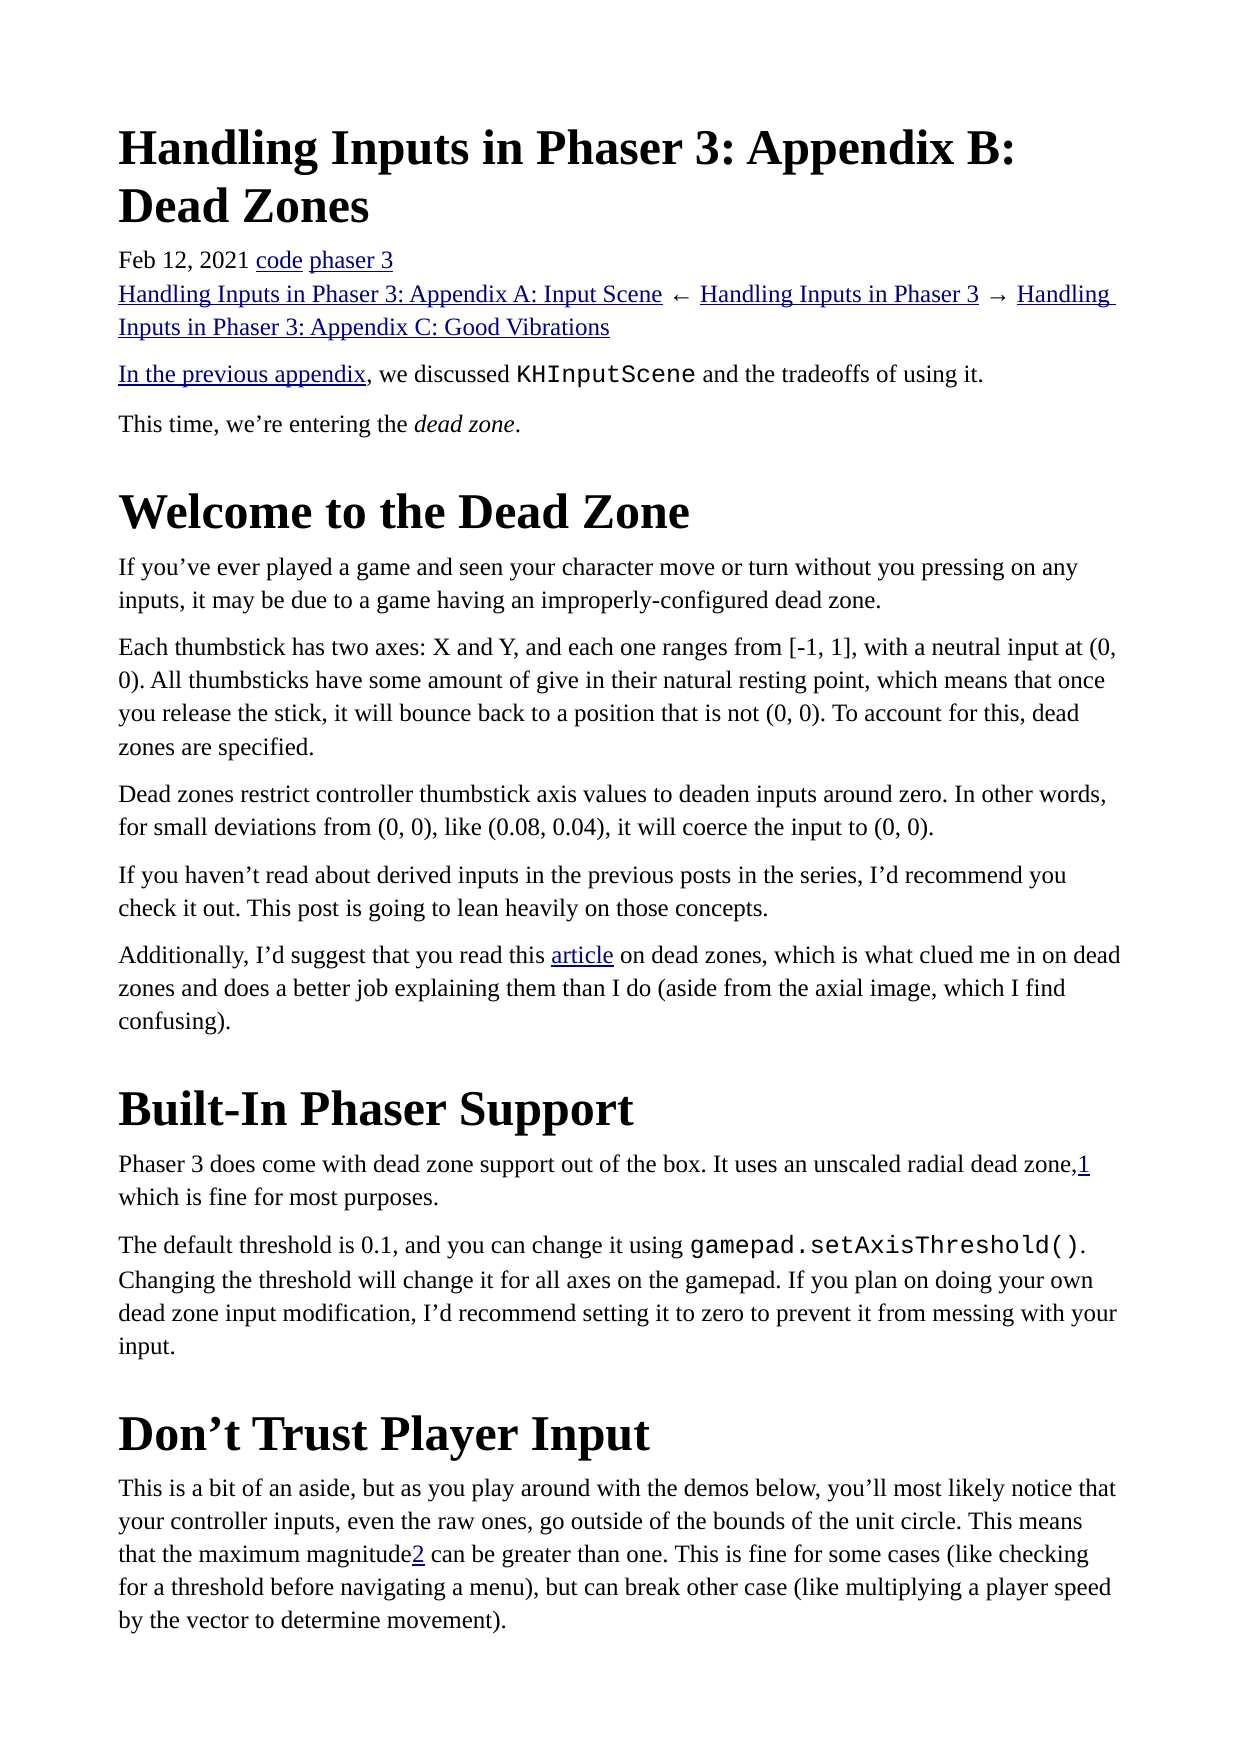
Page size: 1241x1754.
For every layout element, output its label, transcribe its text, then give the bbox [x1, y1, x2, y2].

text In the previous appendix, we discussed KHInputScene and the tradeoffs of using it. [118, 359, 1122, 390]
text If you haven’t read about derived inputs in the previous posts in the series, I’d recommend you check it out. This post is going to lean heavily on those concepts. [118, 860, 1122, 922]
text This is a bit of an aside, but as you play around with the demos below, you’ll most likely notice that your controller inputs, even the raw ones, go outside of the bounds of the unit circle. This means that the maximum magnitude2 can be greater than one. This is fine for some cases (like checking for a threshold before navigating a menu), but can break other case (like multiplying a player speed by the vector to determine movement). [118, 1473, 1122, 1634]
text Handling Inputs in Phaser 3: Appendix A: Input Scene ← Handling Inputs in Phaser 3 → Handling Inputs in Phaser 3: Appendix C: Good Vibrations [118, 279, 1122, 340]
subtitle Welcome to the Dead Zone [118, 482, 1122, 539]
text The default threshold is 0.1, and you can change it using gamepad.setAxisThreshold(). Changing the threshold will change it for all axes on the gamepad. If you plan on doing your own dead zone input modification, I’d recommend setting it to zero to prevent it from messing with your input. [118, 1230, 1122, 1359]
subtitle Don’t Trust Player Input [118, 1403, 1122, 1461]
text If you’ve ever played a game and seen your character move or turn without you pressing on any inputs, it may be due to a game having an improperly-configured dead zone. [118, 552, 1122, 614]
text Feb 12, 2021 code phaser 3 [118, 246, 1122, 274]
subtitle Handling Inputs in Phaser 3: Appendix B: Dead Zones [118, 118, 1122, 233]
text Phaser 3 does come with dead zone support out of the box. It uses an unscaled radial dead zone,1 which is fine for most purposes. [118, 1149, 1122, 1211]
text Each thumbstick has two axes: X and Y, and each one ranges from [-1, 1], with a neutral input at (0, 0). All thumbsticks have some amount of give in their natural resting point, which means that once you release the stick, it will bounce back to a position that is not (0, 0). To account for this, dead zones are specified. [118, 632, 1122, 760]
text Dead zones restrict controller thumbstick axis values to deaden inputs around zero. In other words, for small deviations from (0, 0), like (0.08, 0.04), it will coerce the input to (0, 0). [118, 779, 1122, 841]
text This time, we’re entering the dead zone. [118, 409, 1122, 438]
subtitle Built-In Phaser Support [118, 1079, 1122, 1137]
text Additionally, I’d suggest that you read this article on dead zones, which is what clued me in on dead zones and does a better job explaining them than I do (aside from the axial image, which I find confusing). [118, 940, 1122, 1035]
